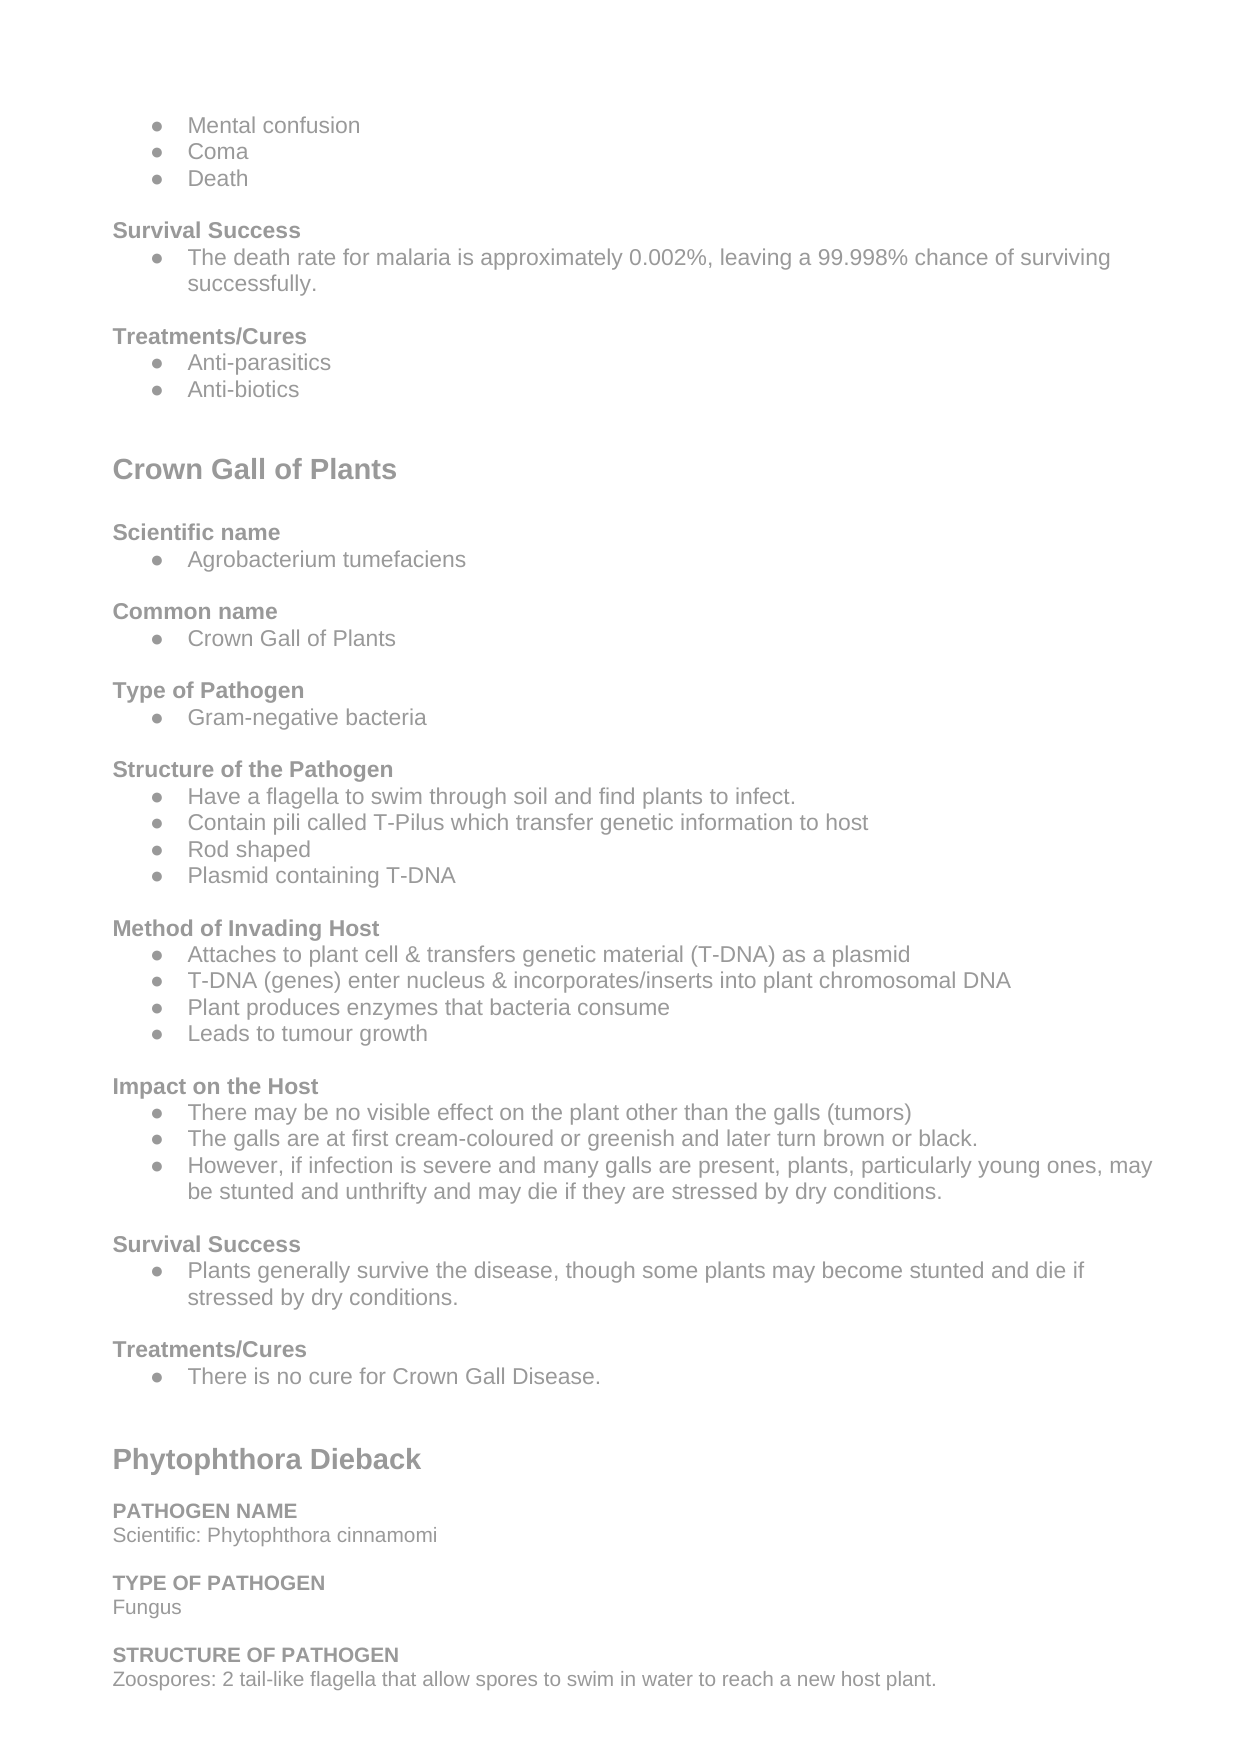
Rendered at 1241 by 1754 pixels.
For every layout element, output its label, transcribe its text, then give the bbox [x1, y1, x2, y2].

list Anti-parasitics [150, 349, 1164, 376]
list Have a flagella to swim through soil and find plants to infect. [150, 783, 1164, 809]
text Treatments/Cures [112, 1336, 1164, 1363]
list Agrobacterium tumefaciens [150, 546, 1164, 572]
list The galls are at first cream-coloured or greenish and later turn brown or black. [150, 1125, 1164, 1152]
list Mental confusion [150, 112, 1164, 138]
list There is no cure for Crown Gall Disease. [150, 1363, 1164, 1389]
list The death rate for malaria is approximately 0.002%, leaving a 99.998% chance of surviving successfully. [150, 244, 1164, 296]
list Crown Gall of Plants [150, 625, 1164, 651]
list Contain pili called T-Pilus which transfer genetic information to host [150, 809, 1164, 836]
list Plant produces enzymes that bacteria consume [150, 994, 1164, 1020]
list Gram-negative bacteria [150, 704, 1164, 730]
text PATHOGEN NAME [112, 1499, 1164, 1523]
list Coma [150, 138, 1164, 165]
list Plasmid containing T-DNA [150, 862, 1164, 888]
text TYPE OF PATHOGEN [112, 1571, 1164, 1595]
list T-DNA (genes) enter nucleus & incorporates/inserts into plant chromosomal DNA [150, 967, 1164, 994]
text Survival Success [112, 1231, 1164, 1257]
text Structure of the Pathogen [112, 756, 1164, 783]
list Anti-biotics [150, 376, 1164, 402]
list Leads to tumour growth [150, 1020, 1164, 1046]
text Scientific: Phytophthora cinnamomi [112, 1523, 1164, 1547]
list However, if infection is severe and many galls are present, plants, particularly young ones, may be stunted and unthrifty and may die if they are stressed by dry conditions. [150, 1152, 1164, 1204]
text Fungus [112, 1595, 1164, 1619]
list Death [150, 165, 1164, 191]
list There may be no visible effect on the plant other than the galls (tumors) [150, 1099, 1164, 1125]
text Zoospores: 2 tail-like flagella that allow spores to swim in water to reach a new host plant. [112, 1667, 1164, 1691]
list Rod shaped [150, 836, 1164, 862]
text Impact on the Host [112, 1073, 1164, 1099]
text Method of Invading Host [112, 914, 1164, 941]
text Common name [112, 598, 1164, 625]
text Treatments/Cures [112, 323, 1164, 349]
list Attaches to plant cell & transfers genetic material (T-DNA) as a plasmid [150, 941, 1164, 967]
text STRUCTURE OF PATHOGEN [112, 1643, 1164, 1667]
text Survival Success [112, 217, 1164, 244]
text Phytophthora Dieback [112, 1442, 1164, 1475]
list Plants generally survive the disease, though some plants may become stunted and die if stressed by dry conditions. [150, 1257, 1164, 1310]
text Scientific name [112, 519, 1164, 546]
text Crown Gall of Plants [112, 452, 1164, 486]
text Type of Pathogen [112, 677, 1164, 704]
